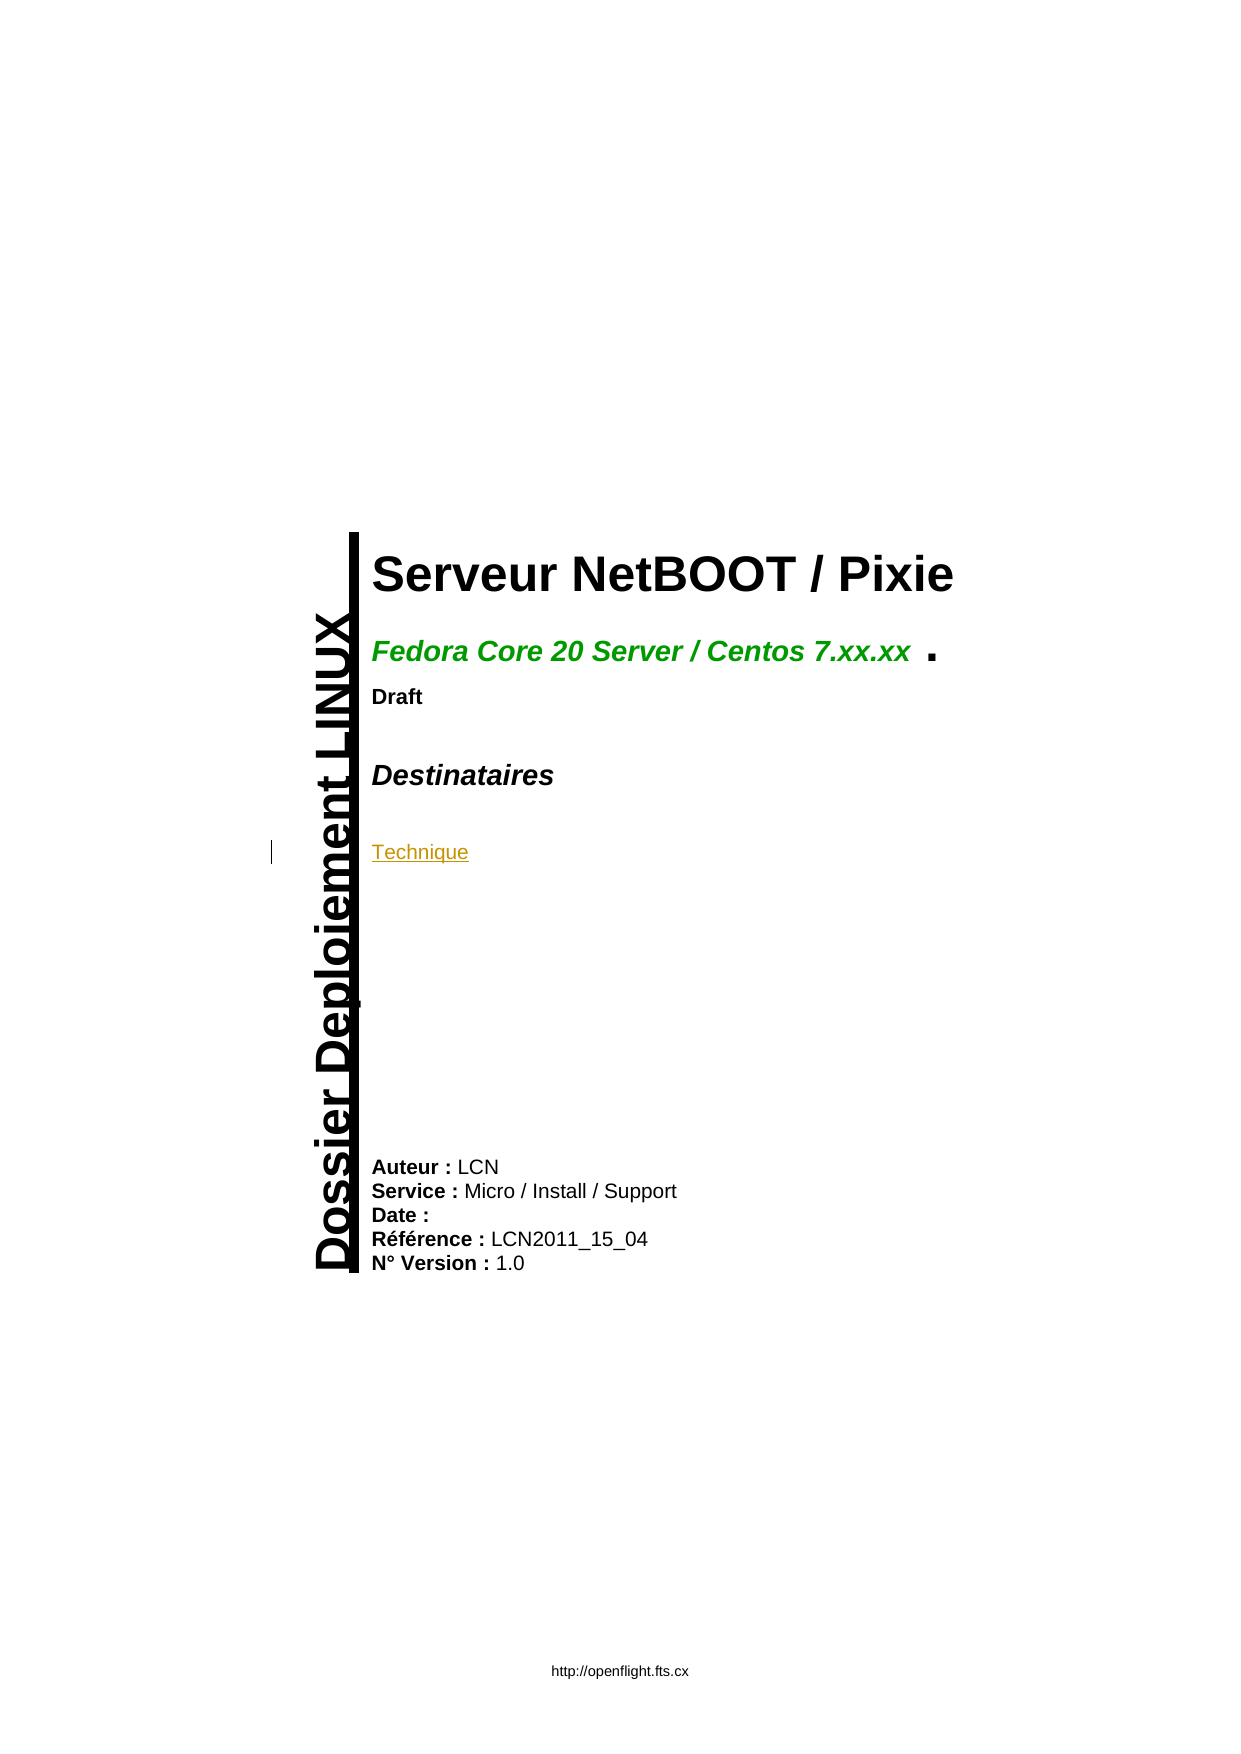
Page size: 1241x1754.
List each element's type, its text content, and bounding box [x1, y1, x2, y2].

table_cell Auteur : LCN Service : Micro / Install / Support Date : Référence : LCN2011_15_04 N° Version : 1.0 [359, 1155, 1099, 1273]
table_header Serveur NetBOOT / Pixie Fedora Core 20 Server / Centos 7.xx.xx . Draft Destinataires Technique [359, 532, 1099, 1155]
table_header Dossier Deploiement LINUX [285, 532, 349, 1273]
